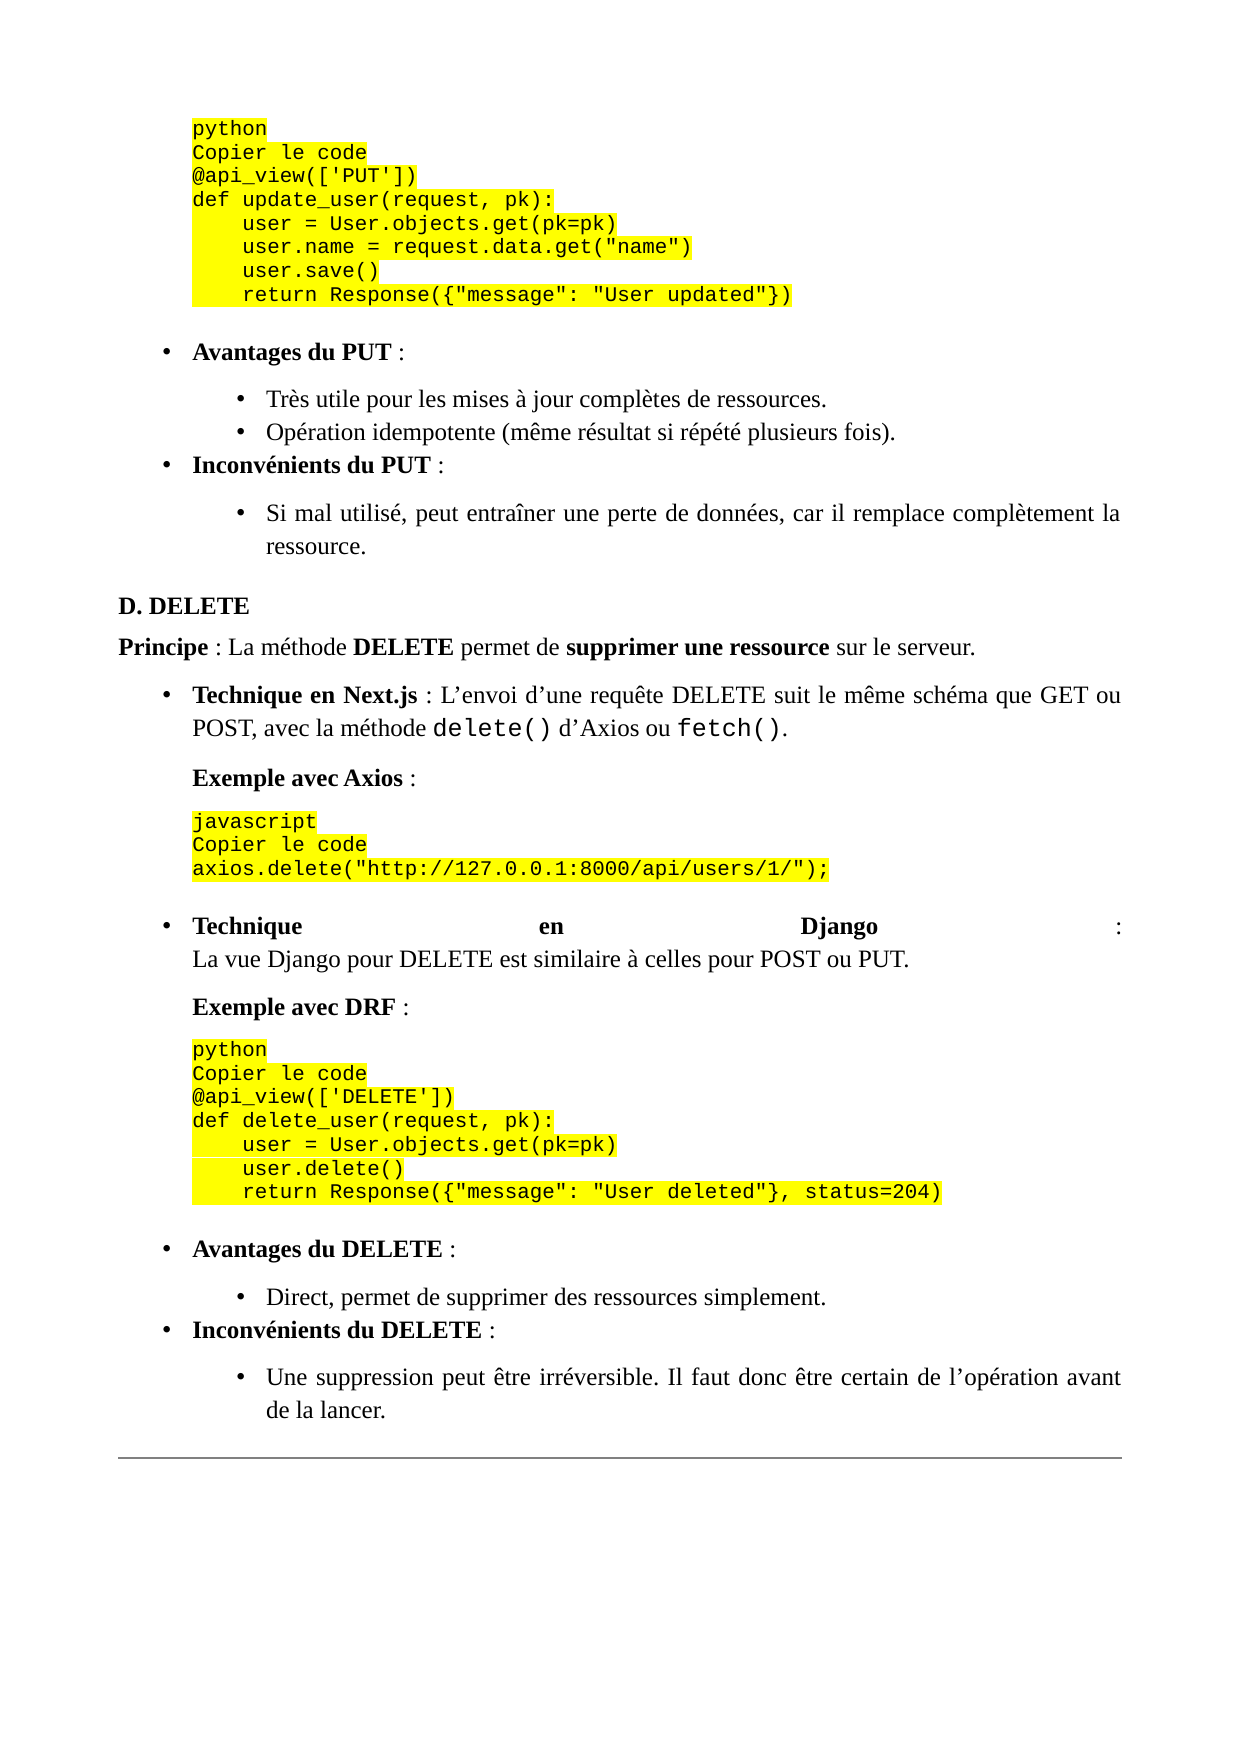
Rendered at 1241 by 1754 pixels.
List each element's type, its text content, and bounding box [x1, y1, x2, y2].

list user.save() [162, 260, 1122, 284]
list def update_user(request, pk): [162, 189, 1122, 213]
list Exemple avec Axios : [162, 763, 1122, 792]
list Inconvénients du DELETE : [162, 1315, 1122, 1344]
list Avantages du DELETE : [162, 1234, 1122, 1263]
list def delete_user(request, pk): [162, 1110, 1122, 1134]
list Exemple avec DRF : [162, 992, 1122, 1020]
list Inconvénients du PUT : [162, 450, 1122, 479]
list Si mal utilisé, peut entraîner une perte de données, car il remplace complètement la ressource. [236, 498, 1122, 560]
list @api_view(['PUT']) [162, 165, 1122, 189]
list Très utile pour les mises à jour complètes de ressources. [236, 384, 1122, 413]
list python [162, 118, 1122, 142]
list Une suppression peut être irréversible. Il faut donc être certain de l’opération avant de la lancer. [236, 1362, 1122, 1424]
list Copier le code [162, 1063, 1122, 1087]
list return Response({"message": "User updated"}) [162, 284, 1122, 307]
list python [162, 1039, 1122, 1063]
list user = User.objects.get(pk=pk) [162, 213, 1122, 236]
list @api_view(['DELETE']) [162, 1087, 1122, 1110]
list user.delete() [162, 1157, 1122, 1181]
list Avantages du PUT : [162, 337, 1122, 366]
list Opération idempotente (même résultat si répété plusieurs fois). [236, 417, 1122, 446]
list Direct, permet de supprimer des ressources simplement. [236, 1282, 1122, 1311]
list Copier le code [162, 142, 1122, 165]
list Technique en Django : La vue Django pour DELETE est similaire à celles pour POST ou PUT. [162, 911, 1122, 973]
list user = User.objects.get(pk=pk) [162, 1134, 1122, 1157]
list Technique en Next.js : L’envoi d’une requête DELETE suit le même schéma que GET ou POST, avec la méthode delete() d’Axios ou fetch(). [162, 680, 1122, 744]
list return Response({"message": "User deleted"}, status=204) [162, 1181, 1122, 1205]
list axios.delete("http://127.0.0.1:8000/api/users/1/"); [162, 858, 1122, 882]
list Copier le code [162, 834, 1122, 858]
text Principe : La méthode DELETE permet de supprimer une ressource sur le serveur. [118, 632, 1122, 661]
list javascript [162, 811, 1122, 834]
list user.name = request.data.get("name") [162, 236, 1122, 260]
subtitle D. DELETE [118, 591, 1122, 620]
